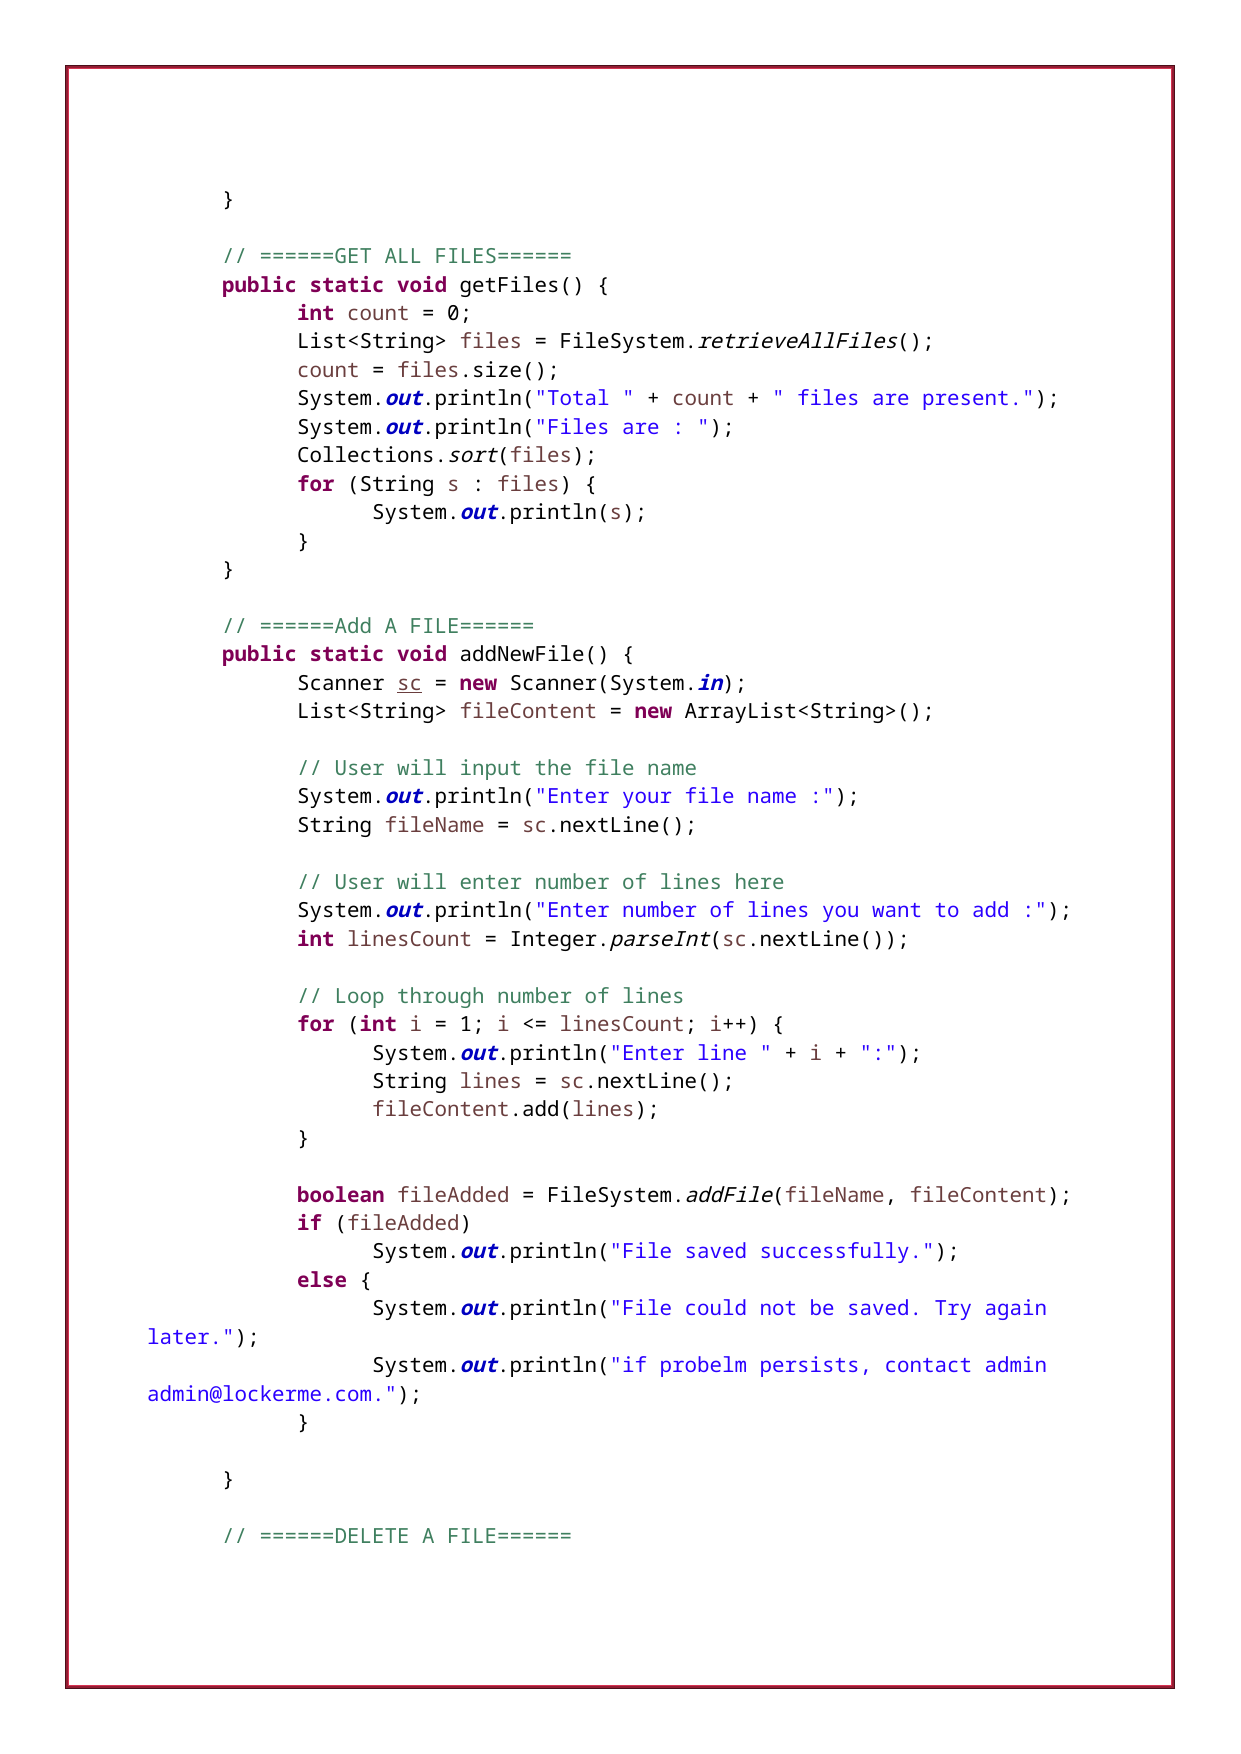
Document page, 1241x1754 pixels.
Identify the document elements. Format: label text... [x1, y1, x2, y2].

table_header } // ======GET ALL FILES====== public static void getFiles() { int count = 0; List<String> files = FileSystem.retrieveAllFiles(); count = files.size(); System.out.println("Total " + count + " files are present."); System.out.println("Files are : "); Collections.sort(files); for (String s : files) { System.out.println(s); } } // ======Add A FILE====== public static void addNewFile() { Scanner sc = new Scanner(System.in); List<String> fileContent = new ArrayList<String>(); // User will input the file name System.out.println("Enter your file name :"); String fileName = sc.nextLine(); // User will enter number of lines here System.out.println("Enter number of lines you want to add :"); int linesCount = Integer.parseInt(sc.nextLine()); // Loop through number of lines for (int i = 1; i <= linesCount; i++) { System.out.println("Enter line " + i + ":"); String lines = sc.nextLine(); fileContent.add(lines); } boolean fileAdded = FileSystem.addFile(fileName, fileContent); if (fileAdded) System.out.println("File saved successfully."); else { System.out.println("File could not be saved. Try again later."); System.out.println("if probelm persists, contact admin admin@lockerme.com."); } } // ======DELETE A FILE====== [147, 185, 1106, 1549]
